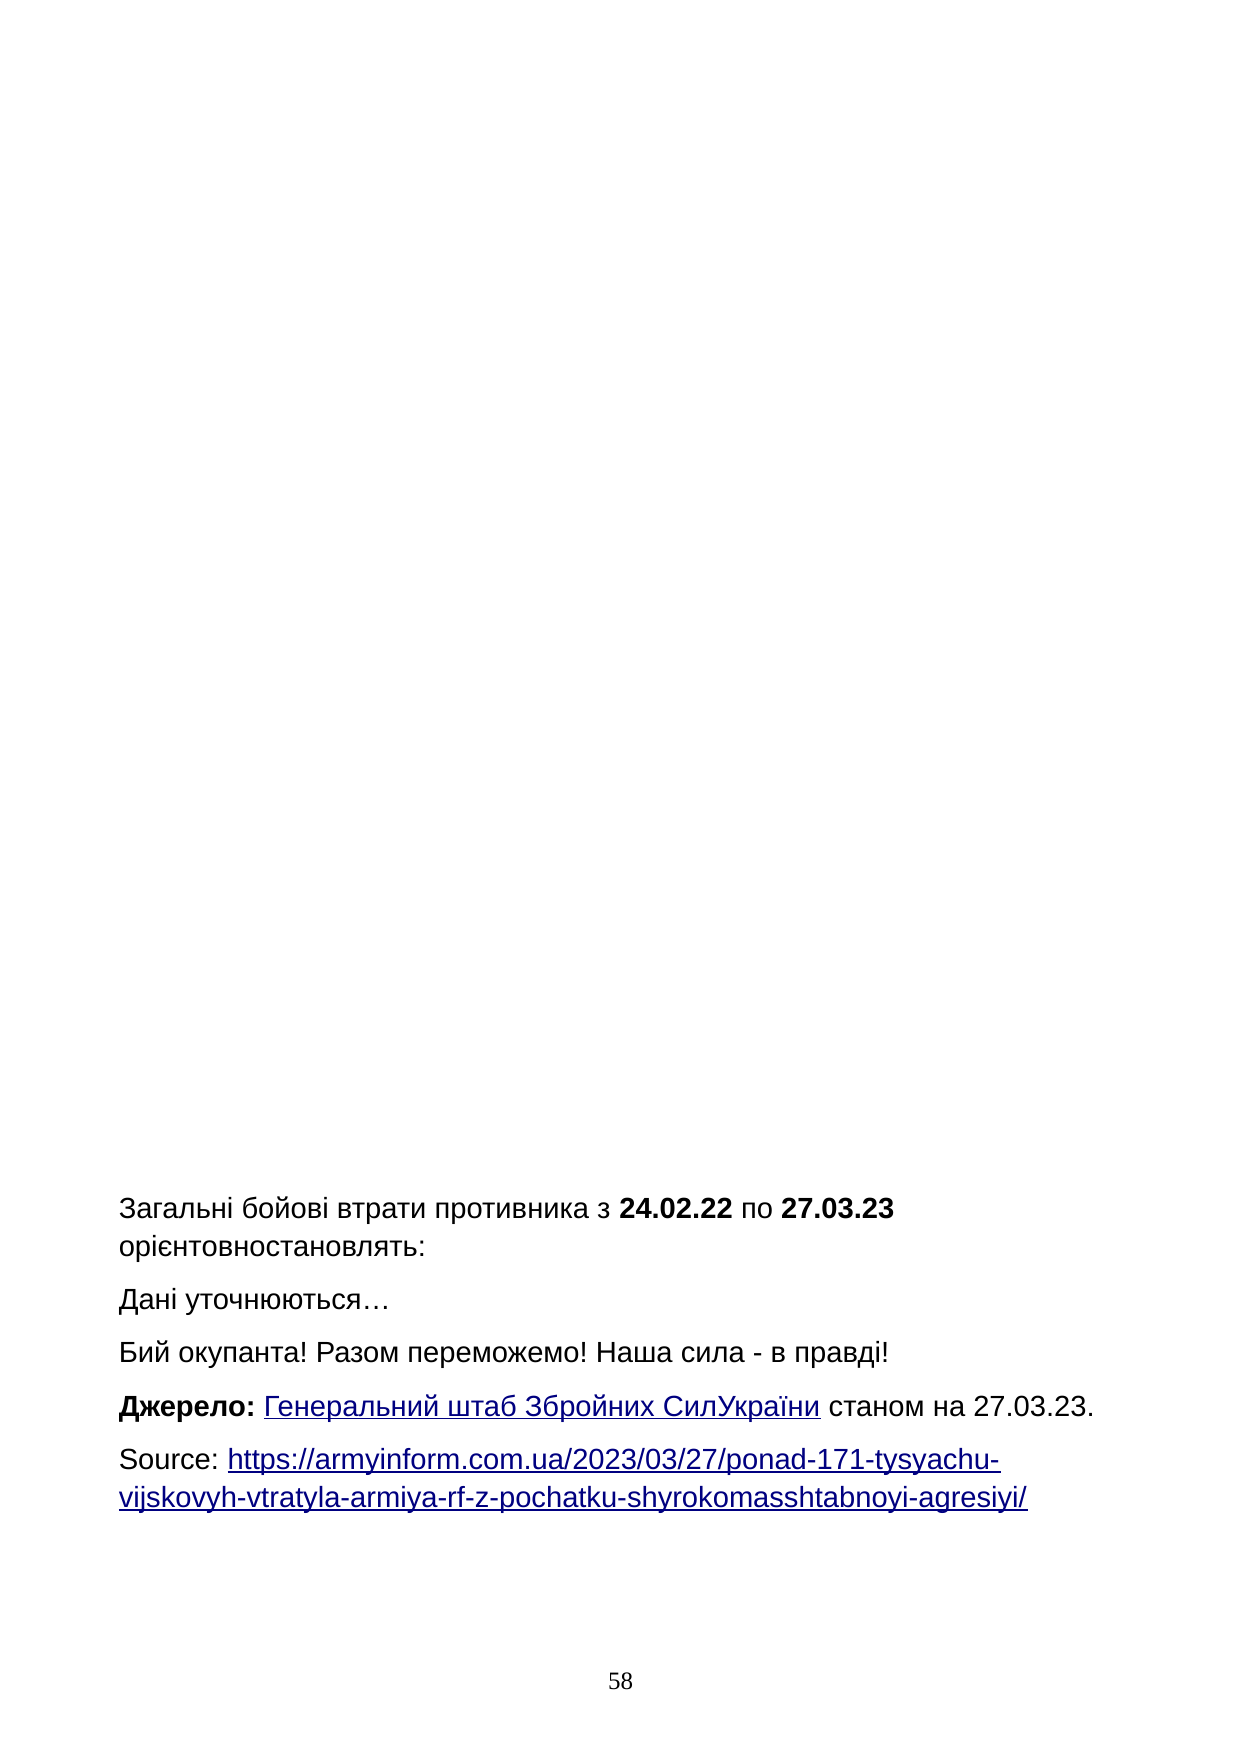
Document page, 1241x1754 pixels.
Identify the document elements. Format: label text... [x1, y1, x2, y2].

text Бий окупанта! Разом переможемо! Наша сила - в правді! [118, 1335, 1122, 1369]
text Джерело: Генеральний штаб Збройних СилУкраїни станом на 27.03.23. [118, 1388, 1122, 1422]
text Дані уточнюються… [118, 1282, 1122, 1316]
text Загальні бойові втрати противника з 24.02.22 по 27.03.23 орієнтовностановлять: [118, 1191, 1122, 1263]
text Source: https://armyinform.com.ua/2023/03/27/ponad-171-tysyachu-vijskovyh-vtratyla-armiya-rf-z-pochatku-shyrokomasshtabnoyi-agresiyi/ [118, 1442, 1122, 1514]
